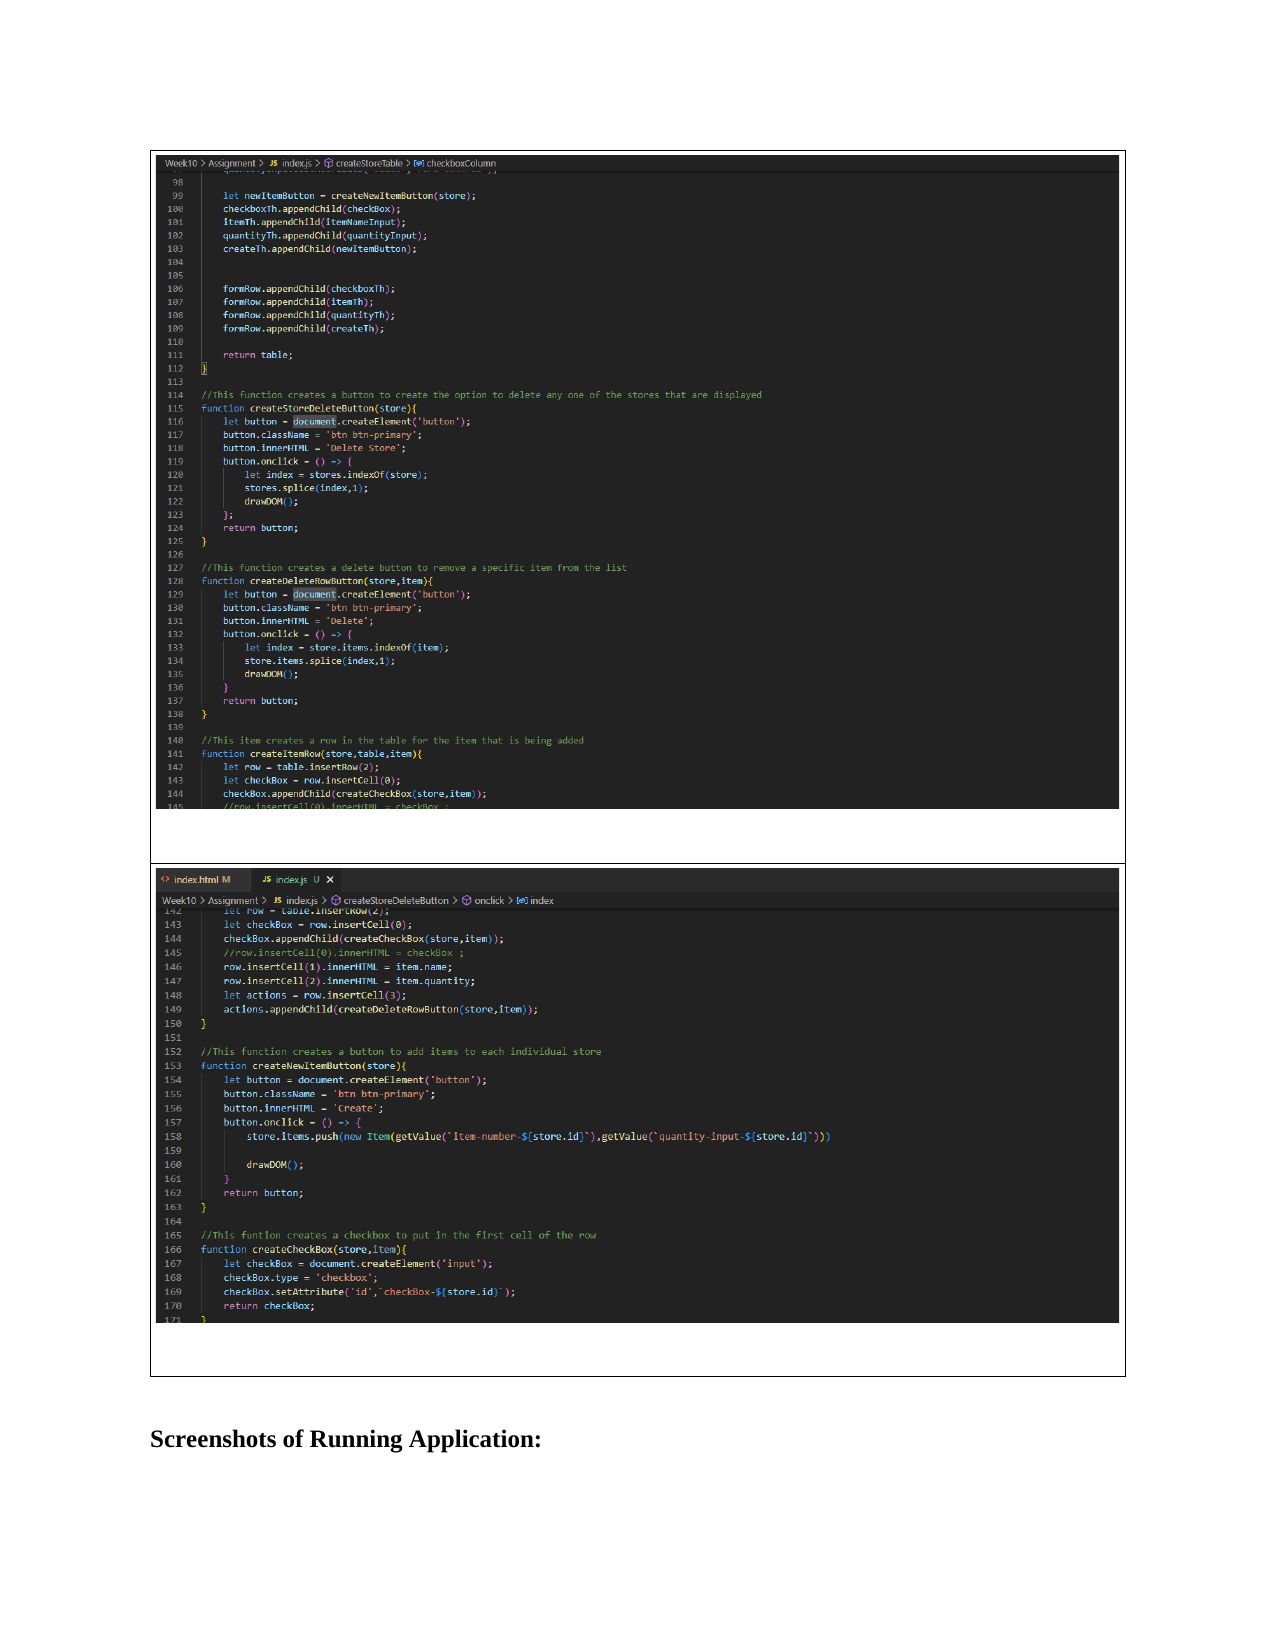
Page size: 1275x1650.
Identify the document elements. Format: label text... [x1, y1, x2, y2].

table_cell [151, 864, 1125, 1376]
picture [155, 868, 1120, 1323]
text Screenshots of Running Application: [150, 1424, 1125, 1453]
table_cell [151, 151, 1125, 862]
picture [155, 155, 1120, 809]
